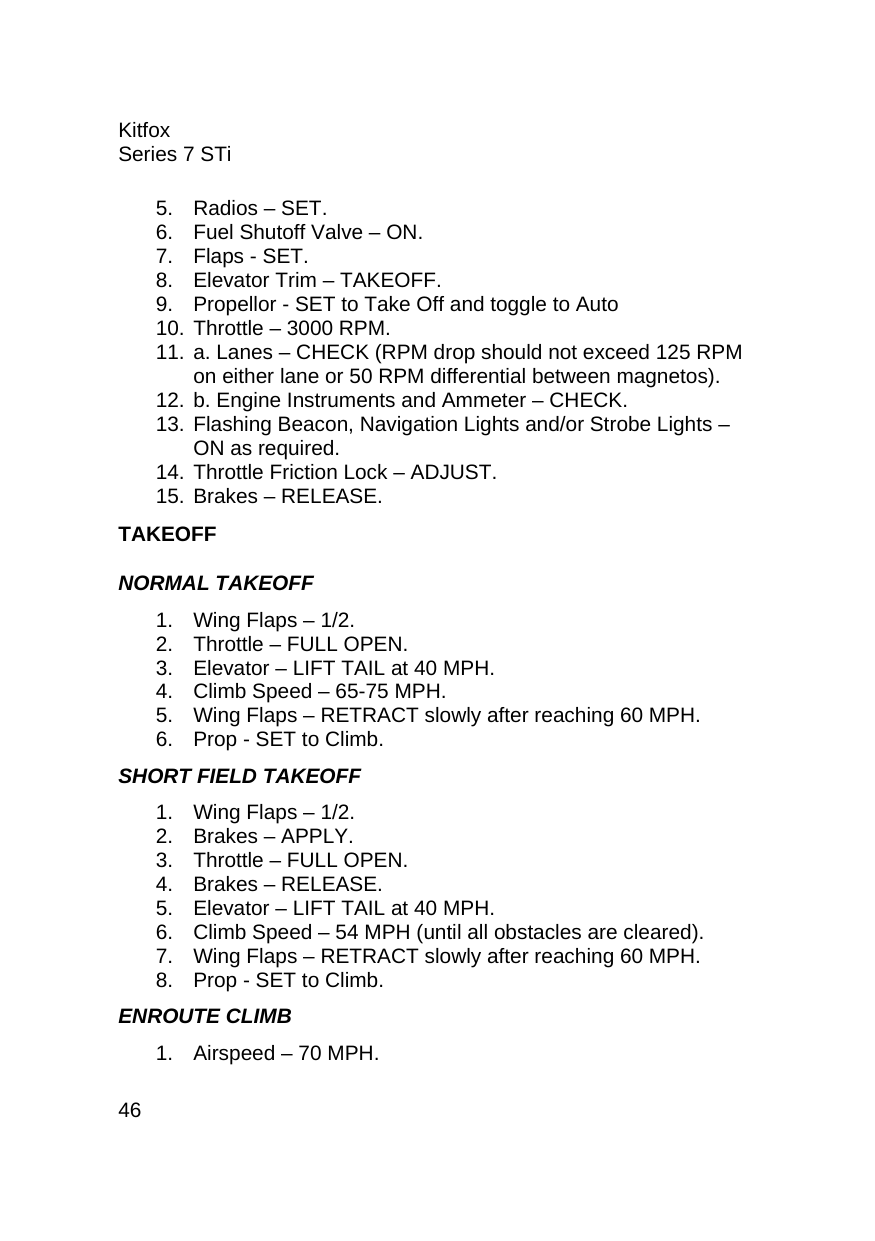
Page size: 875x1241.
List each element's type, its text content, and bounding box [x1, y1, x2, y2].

subtitle SHORT FIELD TAKEOFF [118, 764, 756, 788]
subtitle NORMAL TAKEOFF [118, 571, 756, 595]
list b. Engine Instruments and Ammeter – CHECK. [156, 388, 756, 412]
list Climb Speed – 54 MPH (until all obstacles are cleared). [156, 920, 756, 944]
list Elevator Trim – TAKEOFF. [156, 268, 756, 292]
list Elevator – LIFT TAIL at 40 MPH. [156, 896, 756, 920]
subtitle ENROUTE CLIMB [118, 1004, 756, 1028]
list Flashing Beacon, Navigation Lights and/or Strobe Lights – ON as required. [156, 412, 756, 459]
list Airspeed – 70 MPH. [156, 1041, 756, 1065]
list a. Lanes – CHECK (RPM drop should not exceed 125 RPM on either lane or 50 RPM differential between magnetos). [156, 340, 756, 388]
list Radios – SET. [156, 196, 756, 220]
list Wing Flaps – 1/2. [156, 800, 756, 824]
list Elevator – LIFT TAIL at 40 MPH. [156, 655, 756, 679]
list Prop - SET to Climb. [156, 968, 756, 992]
list Fuel Shutoff Valve – ON. [156, 220, 756, 244]
list Brakes – RELEASE. [156, 483, 756, 507]
list Climb Speed – 65-75 MPH. [156, 679, 756, 703]
list Throttle Friction Lock – ADJUST. [156, 459, 756, 483]
list Wing Flaps – RETRACT slowly after reaching 60 MPH. [156, 944, 756, 968]
list Brakes – RELEASE. [156, 872, 756, 896]
list Wing Flaps – 1/2. [156, 607, 756, 631]
list Throttle – FULL OPEN. [156, 631, 756, 655]
subtitle TAKEOFF [118, 522, 756, 546]
list Wing Flaps – RETRACT slowly after reaching 60 MPH. [156, 703, 756, 727]
list Flaps - SET. [156, 244, 756, 268]
list Throttle – FULL OPEN. [156, 848, 756, 872]
list Propellor - SET to Take Off and toggle to Auto [156, 292, 756, 316]
list Throttle – 3000 RPM. [156, 316, 756, 340]
list Prop - SET to Climb. [156, 727, 756, 751]
list Brakes – APPLY. [156, 824, 756, 848]
